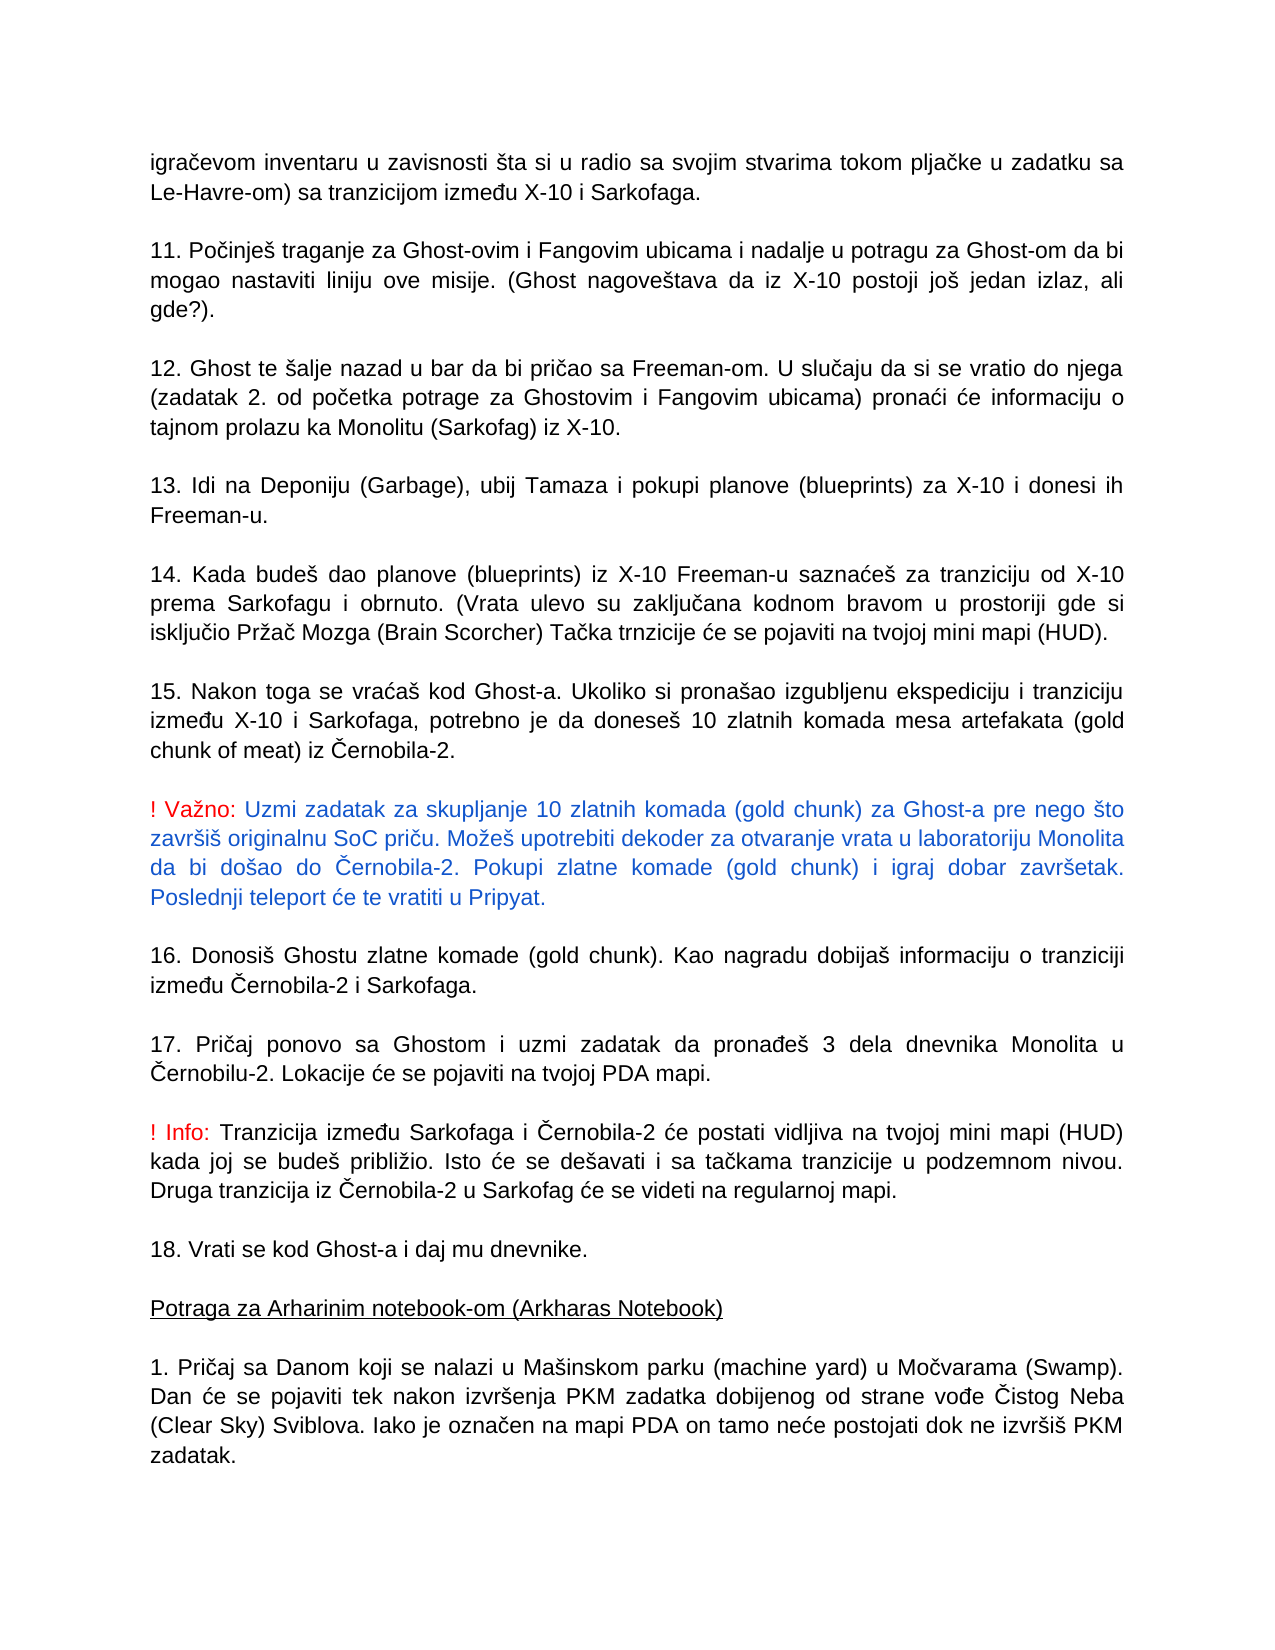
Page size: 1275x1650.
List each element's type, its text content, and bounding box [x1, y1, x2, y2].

text 1. Pričaj sa Danom koji se nalazi u Mašinskom parku (machine yard) u Močvarama (Swamp). Dan će se pojaviti tek nakon izvršenja PKM zadatka dobijenog od strane vođe Čistog Neba (Clear Sky) Sviblova. Iako je označen na mapi PDA on tamo neće postojati dok ne izvršiš PKM zadatak. [150, 1354, 1125, 1468]
text 13. Idi na Deponiju (Garbage), ubij Tamaza i pokupi planove (blueprints) za X-10 i donesi ih Freeman-u. [150, 473, 1125, 528]
text igračevom inventaru u zavisnosti šta si u radio sa svojim stvarima tokom pljačke u zadatku sa Le-Havre-om) sa tranzicijom između X-10 i Sarkofaga. [150, 150, 1125, 205]
text ! Info: Tranzicija između Sarkofaga i Černobila-2 će postati vidljiva na tvojoj mini mapi (HUD) kada joj se budeš približio. Isto će se dešavati i sa tačkama tranzicije u podzemnom nivou. Druga tranzicija iz Černobila-2 u Sarkofag će se videti na regularnoj mapi. [150, 1119, 1125, 1204]
text 15. Nakon toga se vraćaš kod Ghost-a. Ukoliko si pronašao izgubljenu ekspediciju i tranziciju između X-10 i Sarkofaga, potrebno je da doneseš 10 zlatnih komada mesa artefakata (gold chunk of meat) iz Černobila-2. [150, 679, 1125, 763]
text 14. Kada budeš dao planove (blueprints) iz X-10 Freeman-u saznaćeš za tranziciju od X-10 prema Sarkofagu i obrnuto. (Vrata ulevo su zaključana kodnom bravom u prostoriji gde si isključio Pržač Mozga (Brain Scorcher) Tačka trnzicije će se pojaviti na tvojoj mini mapi (HUD). [150, 561, 1125, 646]
text 17. Pričaj ponovo sa Ghostom i uzmi zadatak da pronađeš 3 dela dnevnika Monolita u Černobilu-2. Lokacije će se pojaviti na tvojoj PDA mapi. [150, 1031, 1125, 1086]
text 11. Počinješ traganje za Ghost-ovim i Fangovim ubicama i nadalje u potragu za Ghost-om da bi mogao nastaviti liniju ove misije. (Ghost nagoveštava da iz X-10 postoji još jedan izlaz, ali gde?). [150, 238, 1125, 322]
text ! Važno: Uzmi zadatak za skupljanje 10 zlatnih komada (gold chunk) za Ghost-a pre nego što završiš originalnu SoC priču. Možeš upotrebiti dekoder za otvaranje vrata u laboratoriju Monolita da bi došao do Černobila-2. Pokupi zlatne komade (gold chunk) i igraj dobar završetak. Poslednji teleport će te vratiti u Pripyat. [150, 796, 1125, 910]
text 18. Vrati se kod Ghost-a i daj mu dnevnike. [150, 1237, 1125, 1262]
text 12. Ghost te šalje nazad u bar da bi pričao sa Freeman-om. U slučaju da si se vratio do njega (zadatak 2. od početka potrage za Ghostovim i Fangovim ubicama) pronaći će informaciju o tajnom prolazu ka Monolitu (Sarkofag) iz X-10. [150, 356, 1125, 440]
text Potraga za Arharinim notebook-om (Arkharas Notebook) [150, 1296, 1125, 1321]
text 16. Donosiš Ghostu zlatne komade (gold chunk). Kao nagradu dobijaš informaciju o tranziciji između Černobila-2 i Sarkofaga. [150, 943, 1125, 998]
